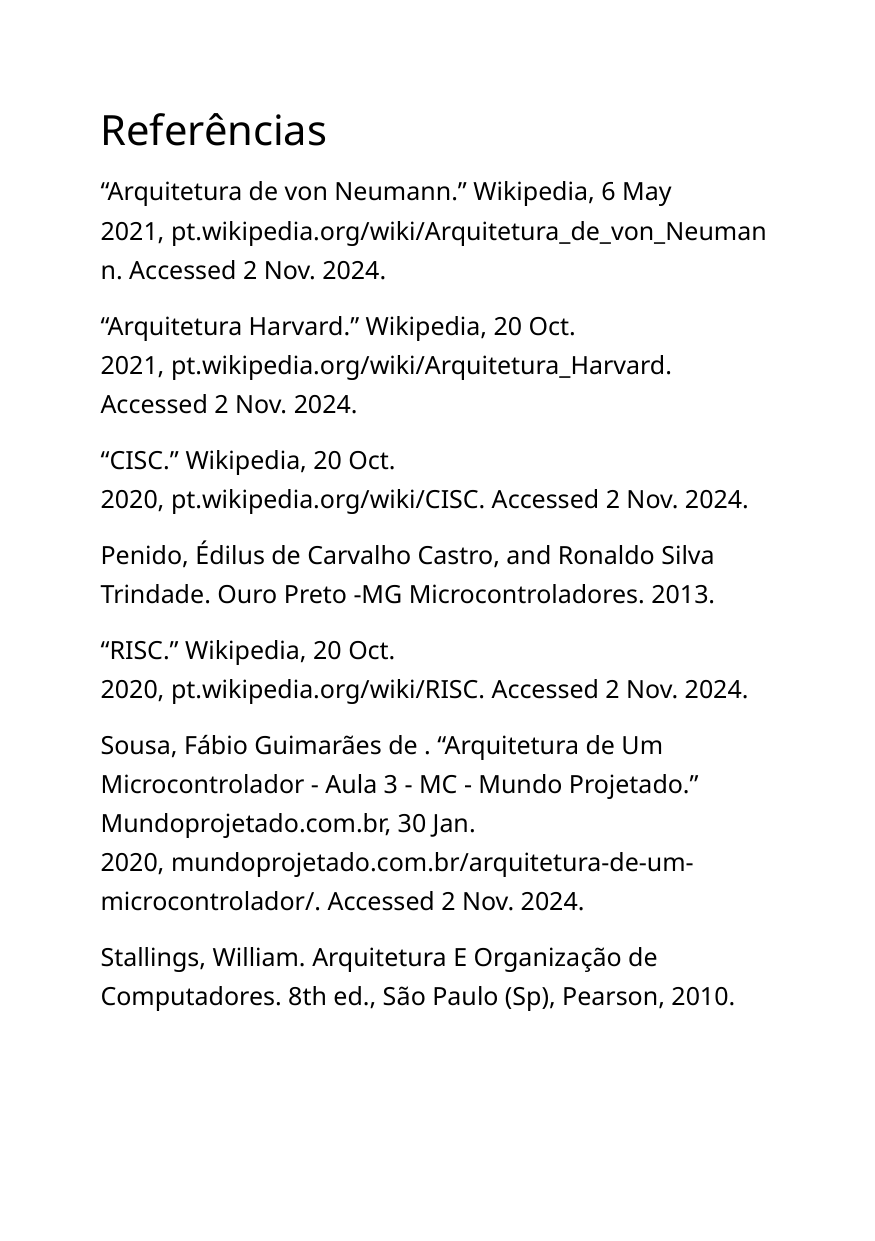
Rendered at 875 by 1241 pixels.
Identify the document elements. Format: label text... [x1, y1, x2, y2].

text Stallings, William. Arquitetura E Organização de Computadores. 8th ed., São Paulo (Sp), Pearson, 2010. [100, 940, 774, 1013]
text Penido, Édilus de Carvalho Castro, and Ronaldo Silva Trindade. Ouro Preto -MG Microcontroladores. 2013. [100, 537, 774, 611]
text “Arquitetura de von Neumann.” Wikipedia, 6 May 2021, pt.wikipedia.org/wiki/Arquitetura_de_von_Neumann. Accessed 2 Nov. 2024. [100, 174, 774, 286]
text “RISC.” Wikipedia, 20 Oct. 2020, pt.wikipedia.org/wiki/RISC. Accessed 2 Nov. 2024. [100, 632, 774, 706]
text Sousa, Fábio Guimarães de . “Arquitetura de Um Microcontrolador - Aula 3 - MC - Mundo Projetado.” Mundoprojetado.com.br, 30 Jan. 2020, mundoprojetado.com.br/arquitetura-de-um-microcontrolador/. Accessed 2 Nov. 2024. [100, 727, 774, 918]
subtitle Referências [100, 100, 774, 157]
text “CISC.” Wikipedia, 20 Oct. 2020, pt.wikipedia.org/wiki/CISC. Accessed 2 Nov. 2024. [100, 442, 774, 516]
text “Arquitetura Harvard.” Wikipedia, 20 Oct. 2021, pt.wikipedia.org/wiki/Arquitetura_Harvard. Accessed 2 Nov. 2024. [100, 308, 774, 421]
